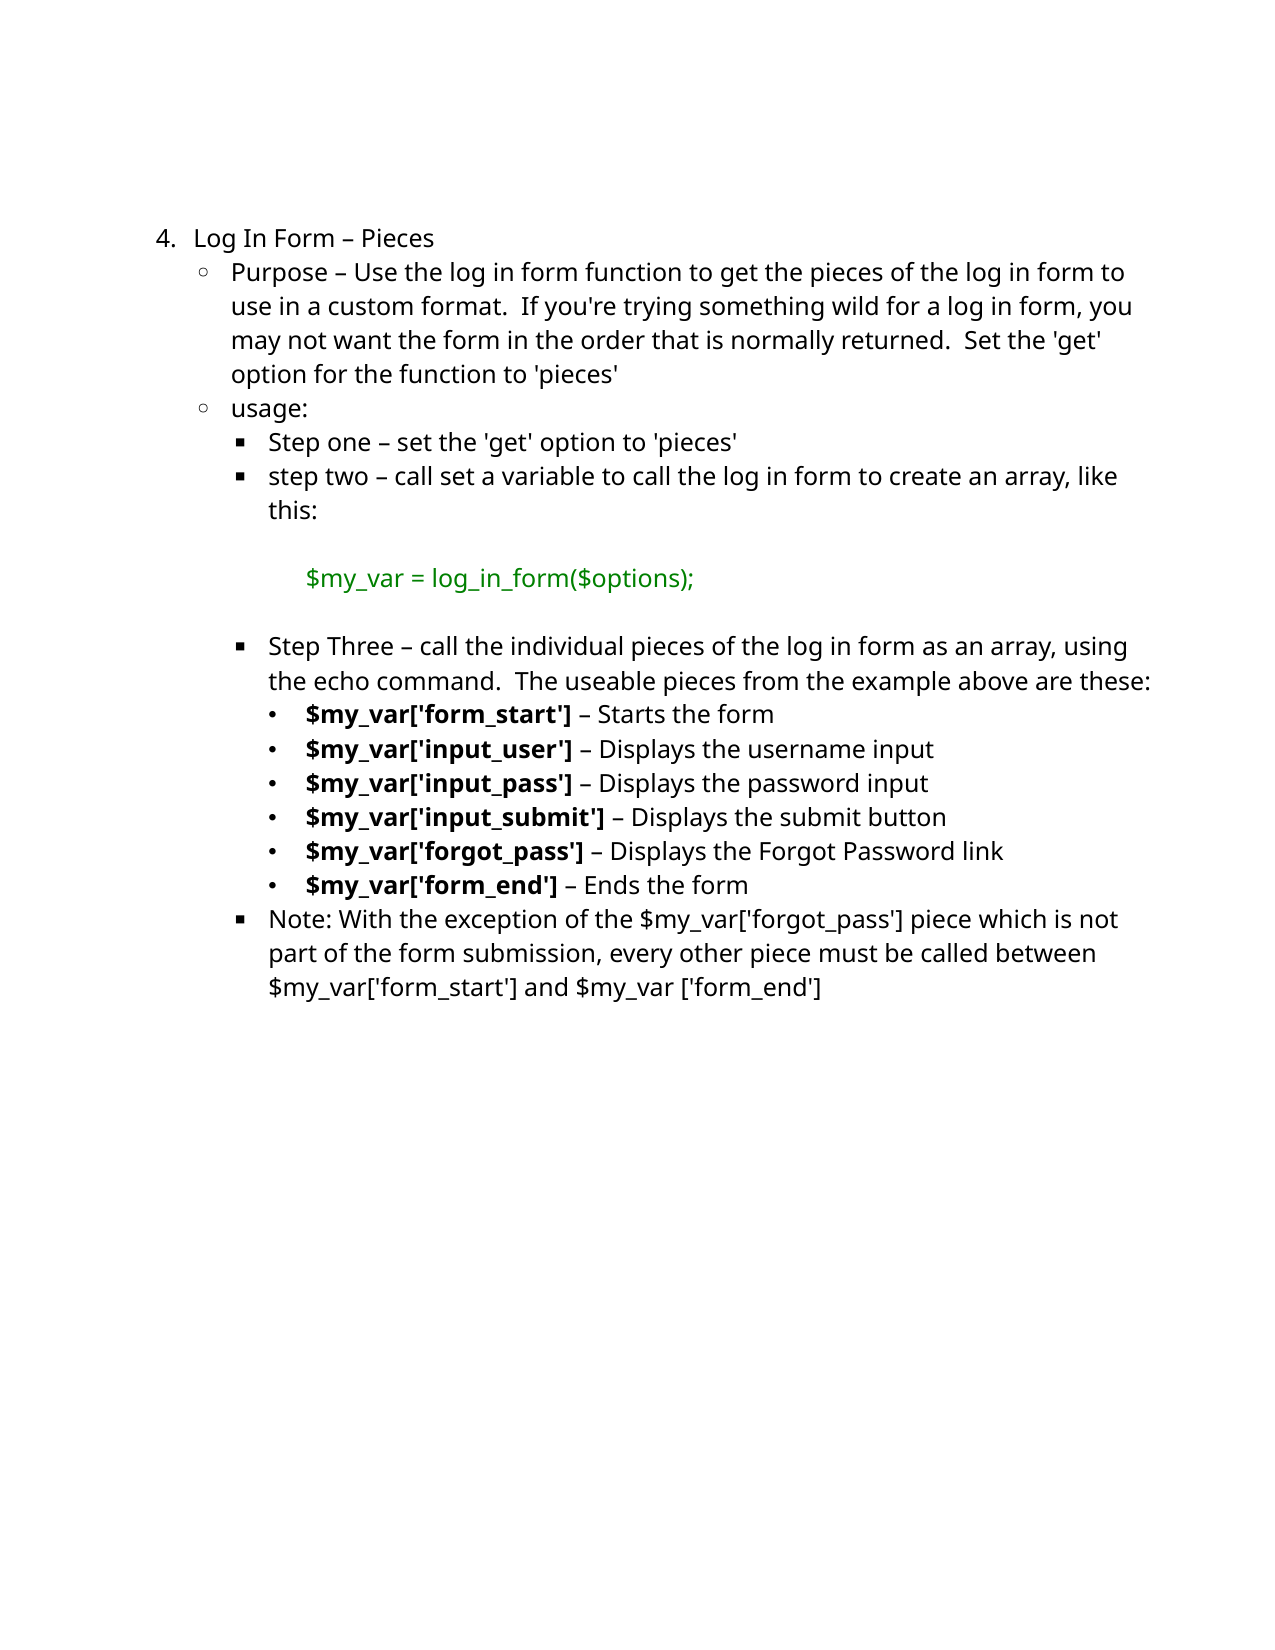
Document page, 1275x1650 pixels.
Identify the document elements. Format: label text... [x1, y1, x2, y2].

list usage: [193, 391, 1157, 425]
list $my_var['input_pass'] – Displays the password input [268, 765, 1157, 799]
list Purpose – Use the log in form function to get the pieces of the log in form to use in a custom format. If you're trying something wild for a log in form, you may not want the form in the order that is normally returned. Set the 'get' option for the function to 'pieces' [193, 254, 1157, 391]
list $my_var['input_submit'] – Displays the submit button [268, 799, 1157, 833]
list Step one – set the 'get' option to 'pieces' [231, 425, 1157, 459]
list $my_var = log_in_form($options); [268, 561, 1157, 595]
list Log In Form – Pieces [156, 220, 1157, 254]
list $my_var['forgot_pass'] – Displays the Forgot Password link [268, 833, 1157, 867]
list Note: With the exception of the $my_var['forgot_pass'] piece which is not part of the form submission, every other piece must be called between $my_var['form_start'] and $my_var ['form_end'] [231, 902, 1157, 1004]
list $my_var['input_user'] – Displays the username input [268, 731, 1157, 765]
list $my_var['form_end'] – Ends the form [268, 867, 1157, 902]
list step two – call set a variable to call the log in form to create an array, like this: [231, 459, 1157, 527]
list Step Three – call the individual pieces of the log in form as an array, using the echo command. The useable pieces from the example above are these: [231, 629, 1157, 697]
list $my_var['form_start'] – Starts the form [268, 697, 1157, 731]
